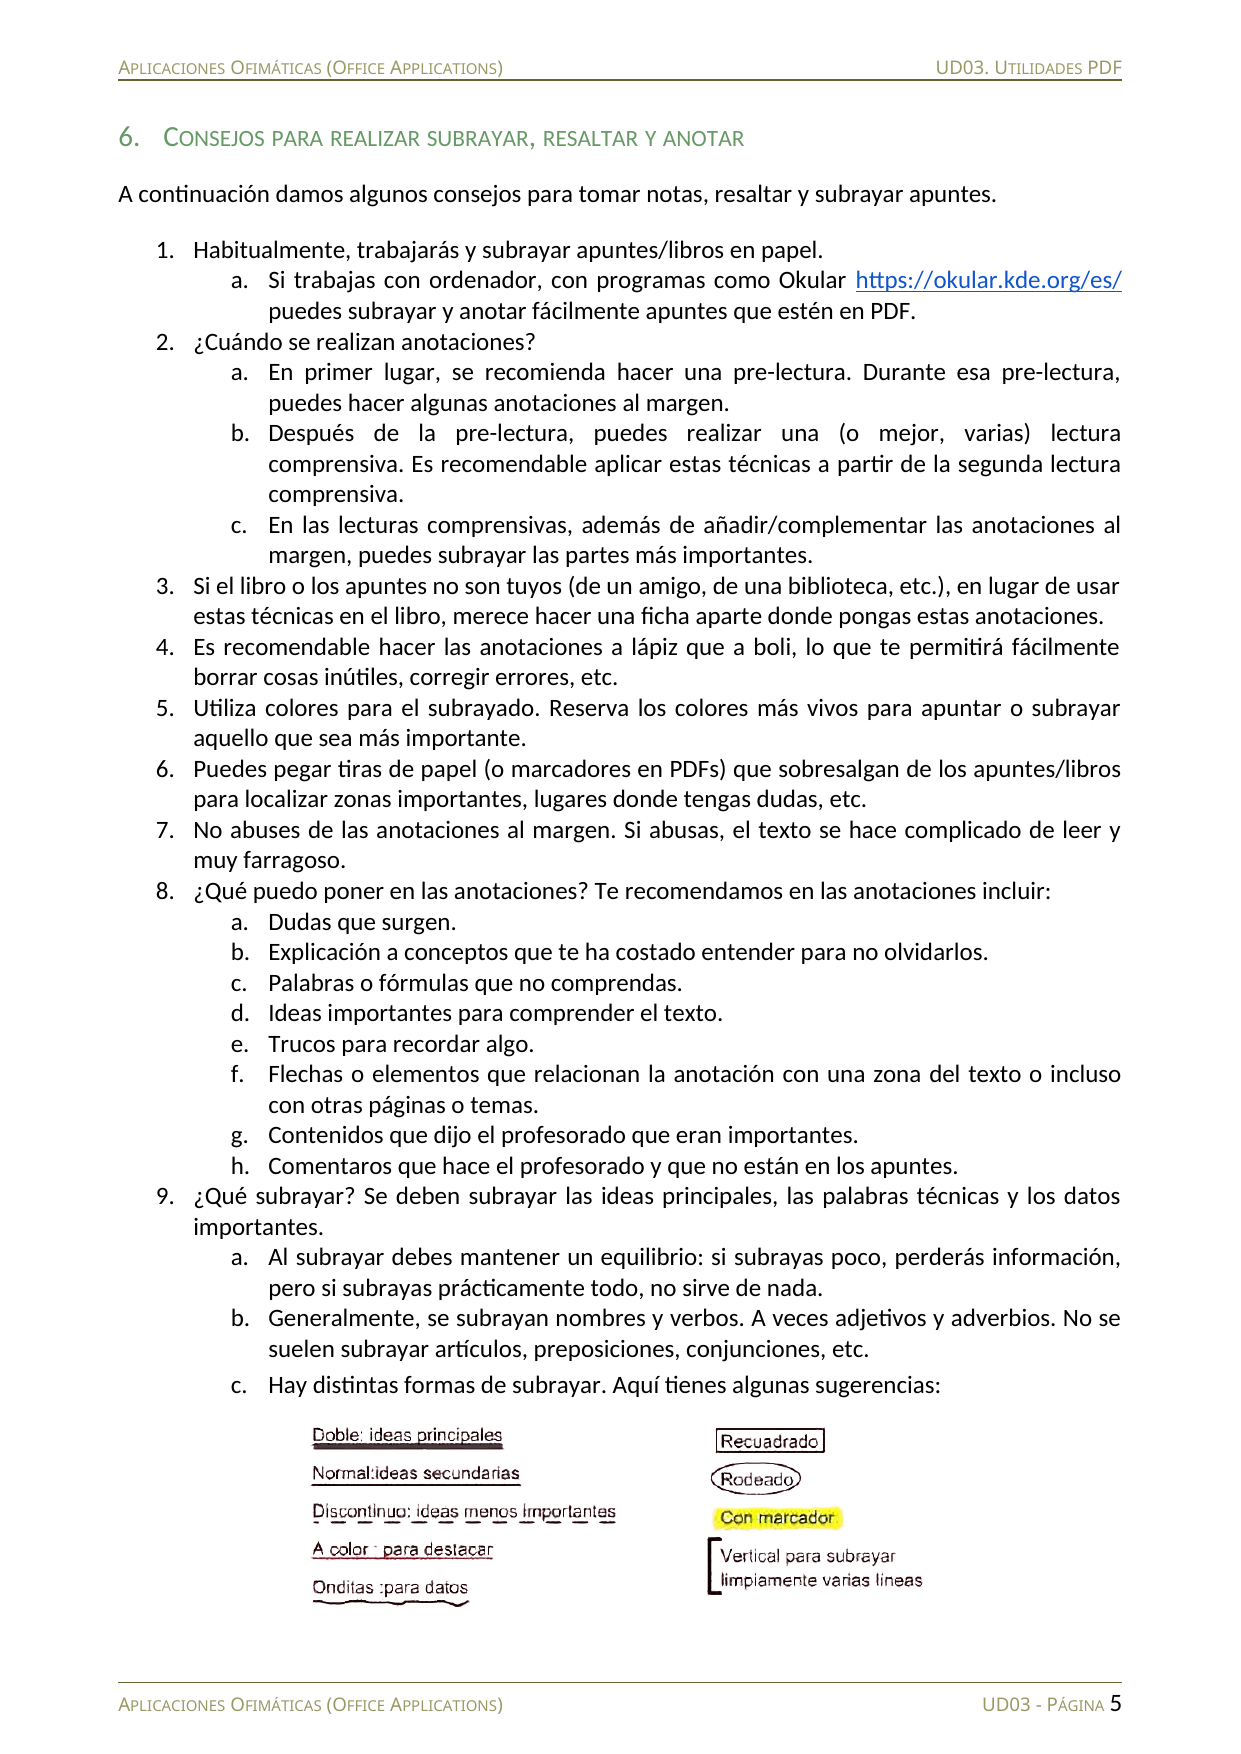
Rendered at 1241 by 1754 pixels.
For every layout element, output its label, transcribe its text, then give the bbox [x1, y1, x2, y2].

list Generalmente, se subrayan nombres y verbos. A veces adjetivos y adverbios. No se suelen subrayar artículos, preposiciones, conjunciones, etc. [231, 1302, 1122, 1363]
picture [292, 1406, 948, 1616]
list En primer lugar, se recomienda hacer una pre-lectura. Durante esa pre-lectura, puedes hacer algunas anotaciones al margen. [231, 356, 1122, 417]
list Habitualmente, trabajarás y subrayar apuntes/libros en papel. [156, 234, 1122, 265]
list Palabras o fórmulas que no comprendas. [231, 967, 1122, 997]
list Contenidos que dijo el profesorado que eran importantes. [231, 1119, 1122, 1150]
list Es recomendable hacer las anotaciones a lápiz que a boli, lo que te permitirá fácilmente borrar cosas inútiles, corregir errores, etc. [156, 631, 1122, 692]
list Dudas que surgen. [231, 906, 1122, 936]
list Después de la pre-lectura, puedes realizar una (o mejor, varias) lectura comprensiva. Es recomendable aplicar estas técnicas a partir de la segunda lectura comprensiva. [231, 417, 1122, 509]
text A continuación damos algunos consejos para tomar notas, resaltar y subrayar apuntes. [118, 179, 1122, 209]
list Explicación a conceptos que te ha costado entender para no olvidarlos. [231, 936, 1122, 967]
list ¿Cuándo se realizan anotaciones? [156, 326, 1122, 356]
list En las lecturas comprensivas, además de añadir/complementar las anotaciones al margen, puedes subrayar las partes más importantes. [231, 509, 1122, 570]
list Trucos para recordar algo. [231, 1028, 1122, 1058]
list No abuses de las anotaciones al margen. Si abusas, el texto se hace complicado de leer y muy farragoso. [156, 814, 1122, 875]
list Puedes pegar tiras de papel (o marcadores en PDFs) que sobresalgan de los apuntes/libros para localizar zonas importantes, lugares donde tengas dudas, etc. [156, 753, 1122, 814]
list Hay distintas formas de subrayar. Aquí tienes algunas sugerencias: [231, 1369, 1122, 1400]
list Si trabajas con ordenador, con programas como Okular https://okular.kde.org/es/ puedes subrayar y anotar fácilmente apuntes que estén en PDF. [231, 265, 1122, 326]
list ¿Qué subrayar? Se deben subrayar las ideas principales, las palabras técnicas y los datos importantes. [156, 1180, 1122, 1241]
list Ideas importantes para comprender el texto. [231, 997, 1122, 1028]
list Al subrayar debes mantener un equilibrio: si subrayas poco, perderás información, pero si subrayas prácticamente todo, no sirve de nada. [231, 1241, 1122, 1302]
list ¿Qué puedo poner en las anotaciones? Te recomendamos en las anotaciones incluir: [156, 875, 1122, 906]
subtitle Consejos para realizar subrayar, resaltar y anotar [118, 118, 1122, 154]
list Utiliza colores para el subrayado. Reserva los colores más vivos para apuntar o subrayar aquello que sea más importante. [156, 692, 1122, 753]
list Si el libro o los apuntes no son tuyos (de un amigo, de una biblioteca, etc.), en lugar de usar estas técnicas en el libro, merece hacer una ficha aparte donde pongas estas anotaciones. [156, 570, 1122, 631]
list Flechas o elementos que relacionan la anotación con una zona del texto o incluso con otras páginas o temas. [231, 1058, 1122, 1119]
list Comentaros que hace el profesorado y que no están en los apuntes. [231, 1150, 1122, 1180]
